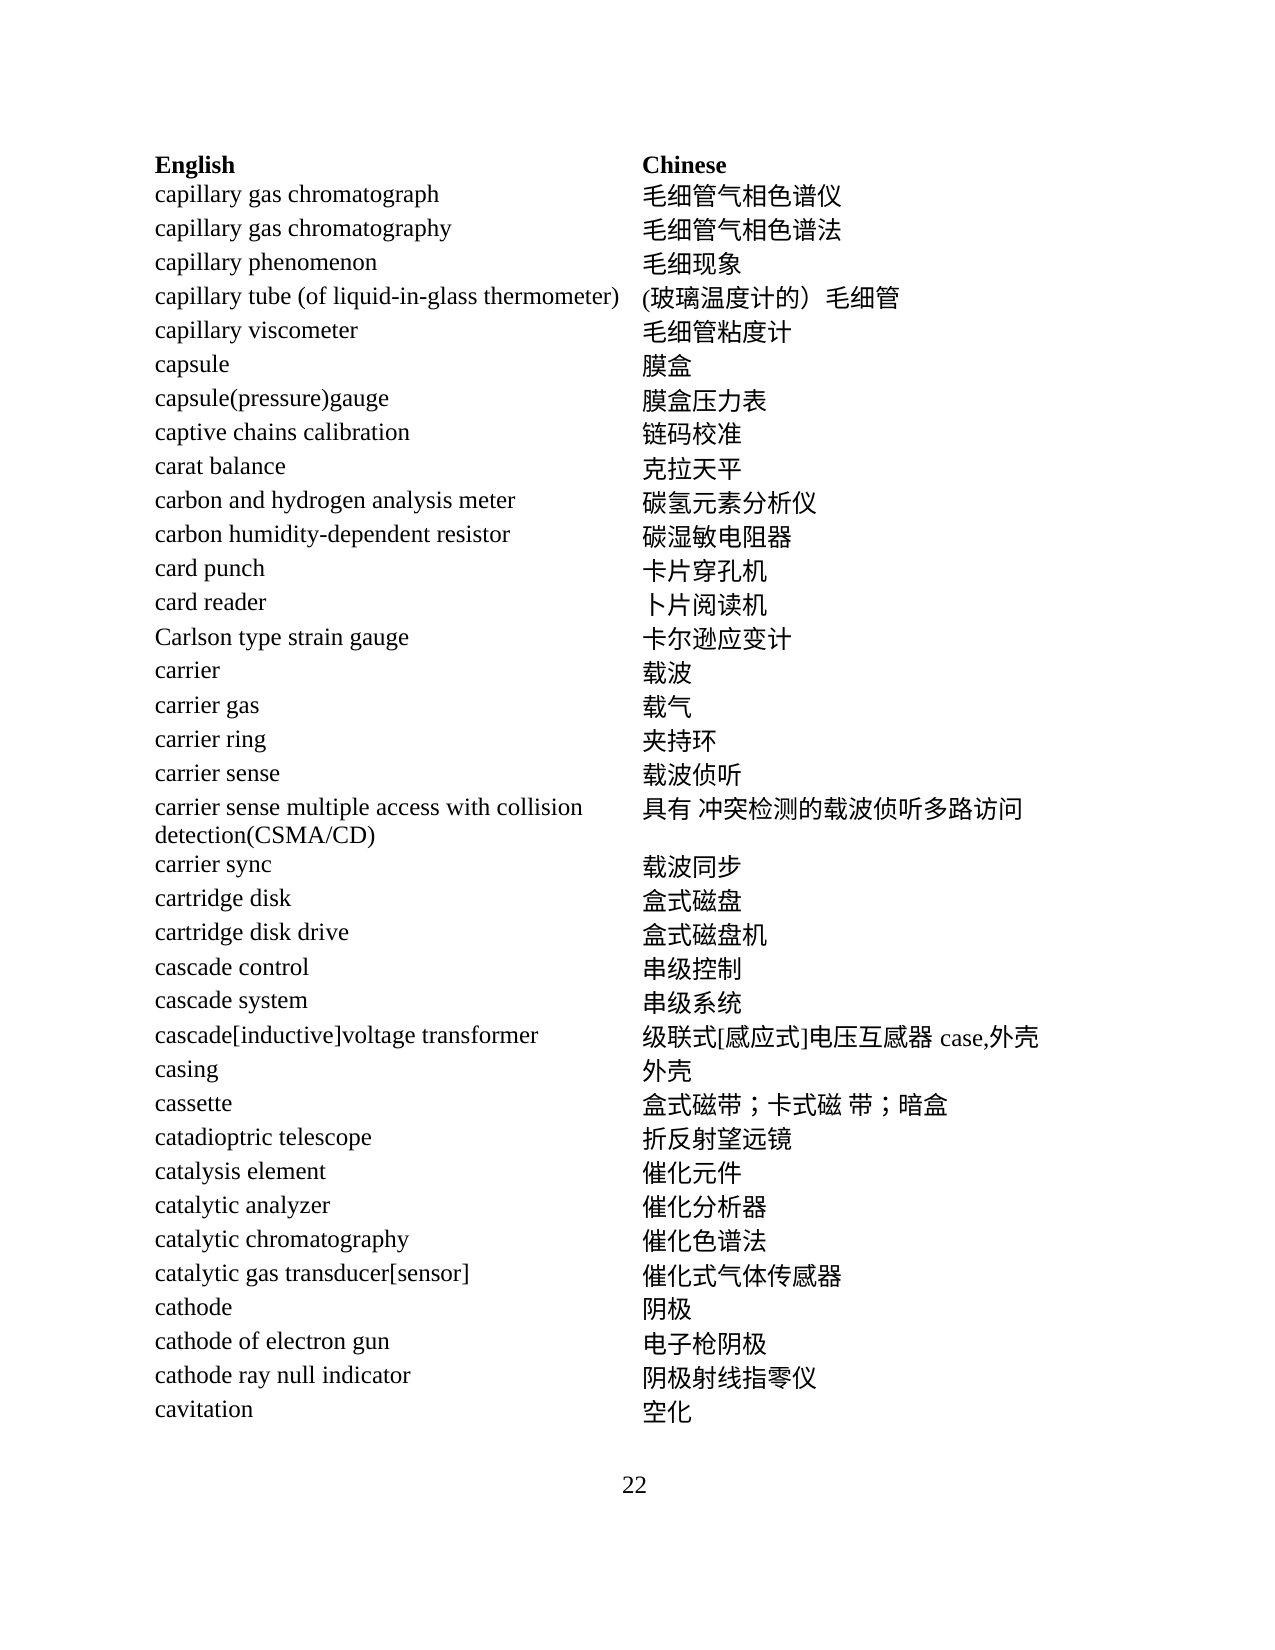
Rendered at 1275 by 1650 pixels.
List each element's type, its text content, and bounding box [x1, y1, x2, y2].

table_cell capsule(pressure)gauge [150, 383, 637, 417]
table_cell 克拉天平 [638, 451, 1125, 485]
table_cell 级联式[感应式]电压互感器 case,外壳 [638, 1020, 1125, 1054]
table_cell cartridge disk drive [150, 918, 637, 952]
table_cell catadioptric telescope [150, 1122, 637, 1156]
table_cell capillary gas chromatograph [150, 179, 637, 213]
table_cell carat balance [150, 451, 637, 485]
table_cell carbon humidity-dependent resistor [150, 519, 637, 553]
table_cell Carlson type strain gauge [150, 622, 637, 656]
table_cell 空化 [638, 1394, 1125, 1428]
table_cell 毛细管气相色谱仪 [638, 179, 1125, 213]
table_cell cathode ray null indicator [150, 1360, 637, 1394]
table_cell 毛细现象 [638, 247, 1125, 281]
table_cell cavitation [150, 1394, 637, 1428]
table_cell carrier sync [150, 849, 637, 883]
table_cell 毛细管气相色谱法 [638, 213, 1125, 247]
table_cell carrier gas [150, 690, 637, 724]
table_cell 链码校准 [638, 417, 1125, 451]
table_cell 载波侦听 [638, 758, 1125, 792]
table_cell capillary viscometer [150, 315, 637, 349]
table_cell 折反射望远镜 [638, 1122, 1125, 1156]
table_cell 膜盒 [638, 349, 1125, 383]
table_cell 外壳 [638, 1054, 1125, 1088]
table_cell 电子枪阴极 [638, 1326, 1125, 1360]
table_cell (玻璃温度计的）毛细管 [638, 281, 1125, 315]
table_cell card punch [150, 554, 637, 587]
table_cell 串级系统 [638, 986, 1125, 1020]
table_header Chinese [638, 150, 1125, 179]
table_cell capillary gas chromatography [150, 213, 637, 247]
table_cell 催化分析器 [638, 1190, 1125, 1224]
table_cell 具有 冲突检测的载波侦听多路访问 [638, 792, 1125, 849]
table_cell card reader [150, 588, 637, 622]
table_cell 毛细管粘度计 [638, 315, 1125, 349]
table_cell 催化元件 [638, 1156, 1125, 1190]
table_cell 载气 [638, 690, 1125, 724]
table_cell cartridge disk [150, 884, 637, 917]
table_cell capillary phenomenon [150, 247, 637, 281]
table_cell carbon and hydrogen analysis meter [150, 485, 637, 519]
table_cell capillary tube (of liquid-in-glass thermometer) [150, 281, 637, 315]
table_cell catalytic chromatography [150, 1224, 637, 1258]
table_cell 催化式气体传感器 [638, 1258, 1125, 1292]
table_cell catalysis element [150, 1156, 637, 1190]
table_cell cathode [150, 1292, 637, 1326]
table_header English [150, 150, 637, 179]
table_cell cassette [150, 1088, 637, 1122]
table_cell 夹持环 [638, 724, 1125, 758]
table_cell 碳氢元素分析仪 [638, 485, 1125, 519]
table_cell cascade control [150, 952, 637, 986]
table_cell 盒式磁盘机 [638, 918, 1125, 952]
table_cell 卡片穿孔机 [638, 554, 1125, 587]
table_cell 卡尔逊应变计 [638, 622, 1125, 656]
table_cell 催化色谱法 [638, 1224, 1125, 1258]
table_cell capsule [150, 349, 637, 383]
table_cell 碳湿敏电阻器 [638, 519, 1125, 553]
table_cell 盒式磁带；卡式磁 带；暗盒 [638, 1088, 1125, 1122]
table_cell 载波 [638, 656, 1125, 690]
table_cell cascade[inductive]voltage transformer [150, 1020, 637, 1054]
table_cell 卜片阅读机 [638, 588, 1125, 622]
table_cell casing [150, 1054, 637, 1088]
table_cell carrier [150, 656, 637, 690]
table_cell carrier sense [150, 758, 637, 792]
table_cell cathode of electron gun [150, 1326, 637, 1360]
table_cell 阴极 [638, 1292, 1125, 1326]
table_cell 载波同步 [638, 849, 1125, 883]
table_cell captive chains calibration [150, 417, 637, 451]
table_cell 盒式磁盘 [638, 884, 1125, 917]
table_cell cascade system [150, 986, 637, 1020]
table_cell 膜盒压力表 [638, 383, 1125, 417]
table_cell carrier sense multiple access with collision detection(CSMA/CD) [150, 792, 637, 849]
table_cell catalytic gas transducer[sensor] [150, 1258, 637, 1292]
table_cell 阴极射线指零仪 [638, 1360, 1125, 1394]
table_cell carrier ring [150, 724, 637, 758]
table_cell 串级控制 [638, 952, 1125, 986]
table_cell catalytic analyzer [150, 1190, 637, 1224]
